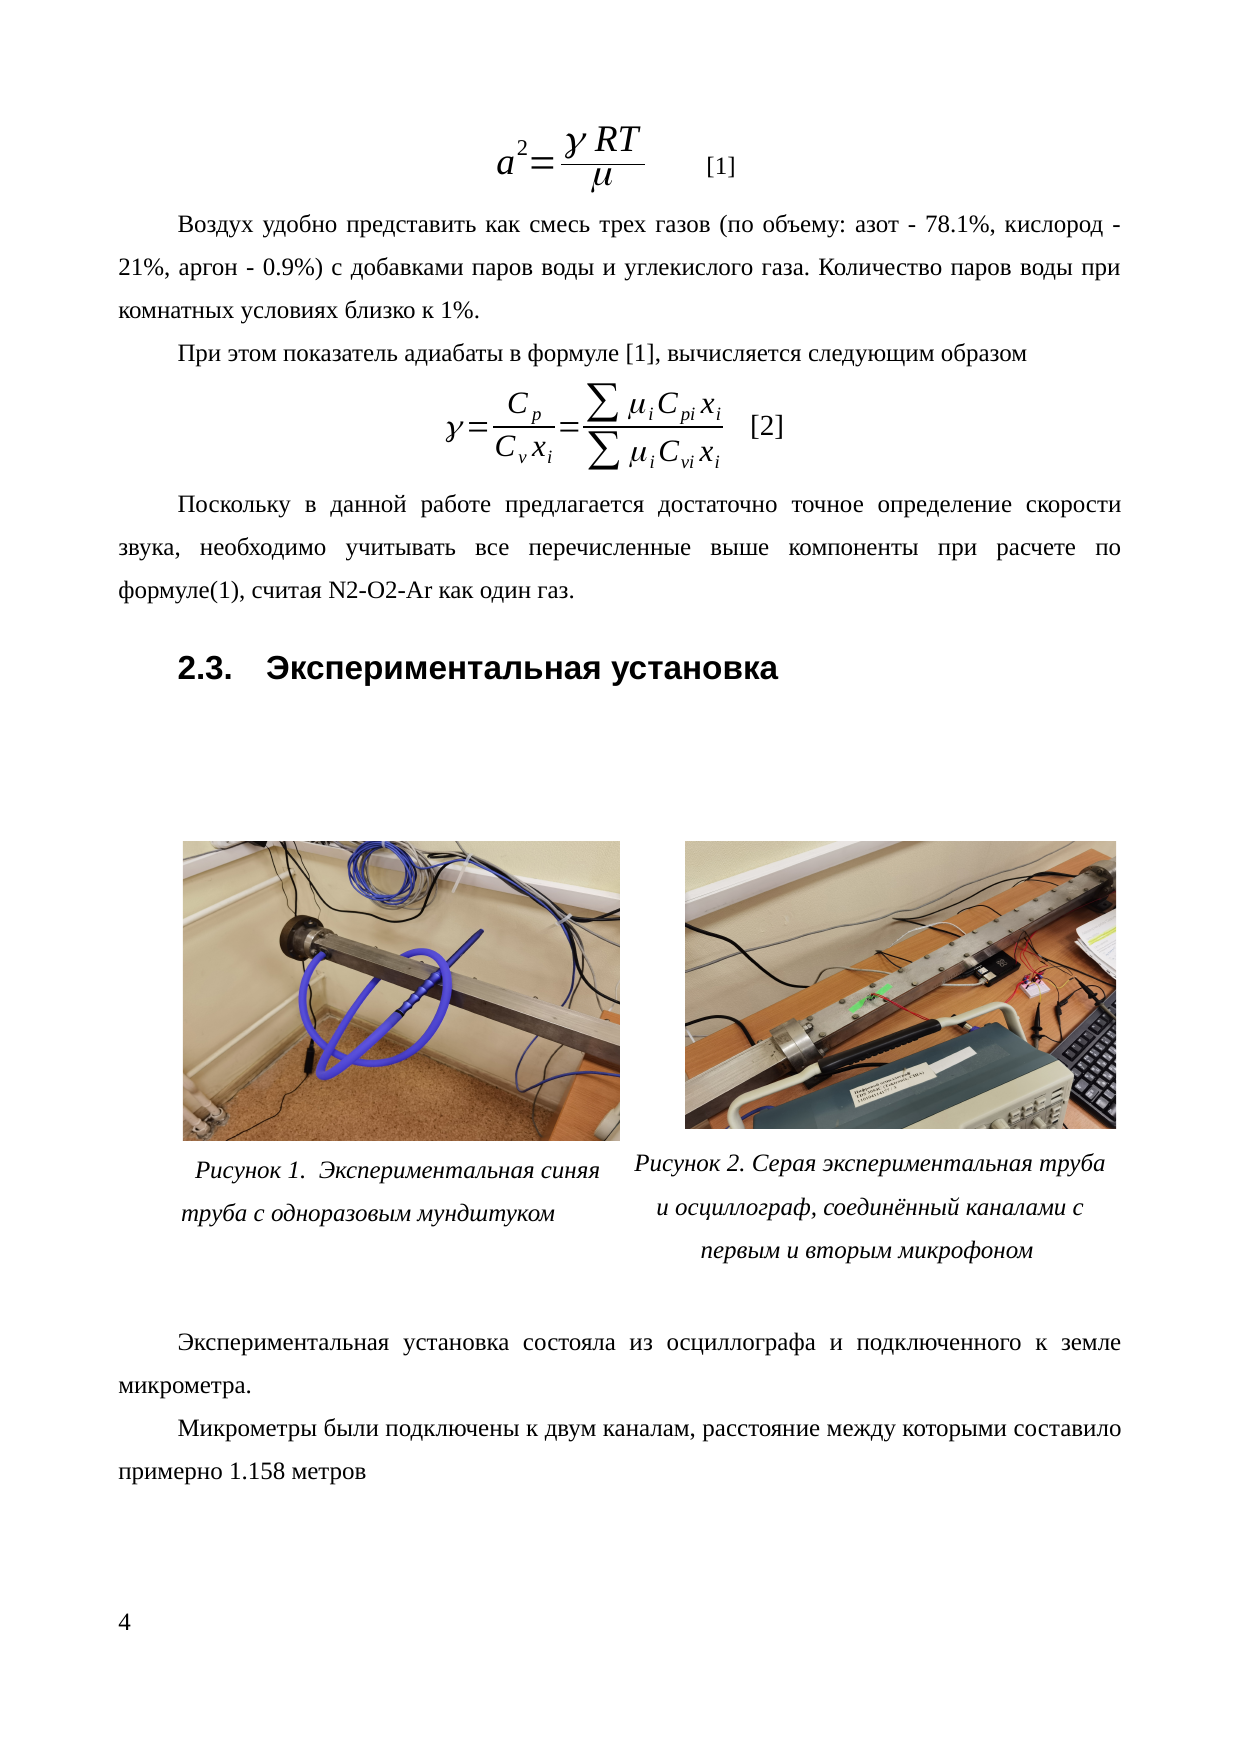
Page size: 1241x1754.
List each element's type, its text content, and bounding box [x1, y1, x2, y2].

text Воздух удобно представить как смесь трех газов (по объему: азот - 78.1%, кислород - 21%, аргон - 0.9%) с добавками паров воды и углекислого газа. Количество паров воды при комнатных условиях близко к 1%. [118, 209, 1122, 324]
text Микрометры были подключены к двум каналам, расстояние между которыми составило примерно 1.158 метров [118, 1413, 1122, 1485]
table_header Рисунок 1. Экспериментальная синяя труба с одноразовым мундштуком [118, 836, 620, 1283]
picture [182, 841, 620, 1141]
text Экспериментальная установка состояла из осциллографа и подключенного к земле микрометра. [118, 1327, 1122, 1398]
text [2] [295, 381, 862, 472]
text Поскольку в данной работе предлагается достаточно точное определение скорости звука, необходимо учитывать все перечисленные выше компоненты при расчете по формуле(1), считая N2-O2-Ar как один газ. [118, 489, 1122, 604]
picture [685, 841, 1117, 1129]
text При этом показатель адиабаты в формуле [1], вычисляется следующим образом [118, 338, 1122, 367]
table_header Рисунок 2. Серая экспериментальная труба и осциллограф, соединённый каналами с первым и вторым микрофоном [620, 836, 1122, 1283]
text [1] [118, 118, 1122, 194]
subtitle Экспериментальная установка [118, 648, 1122, 686]
